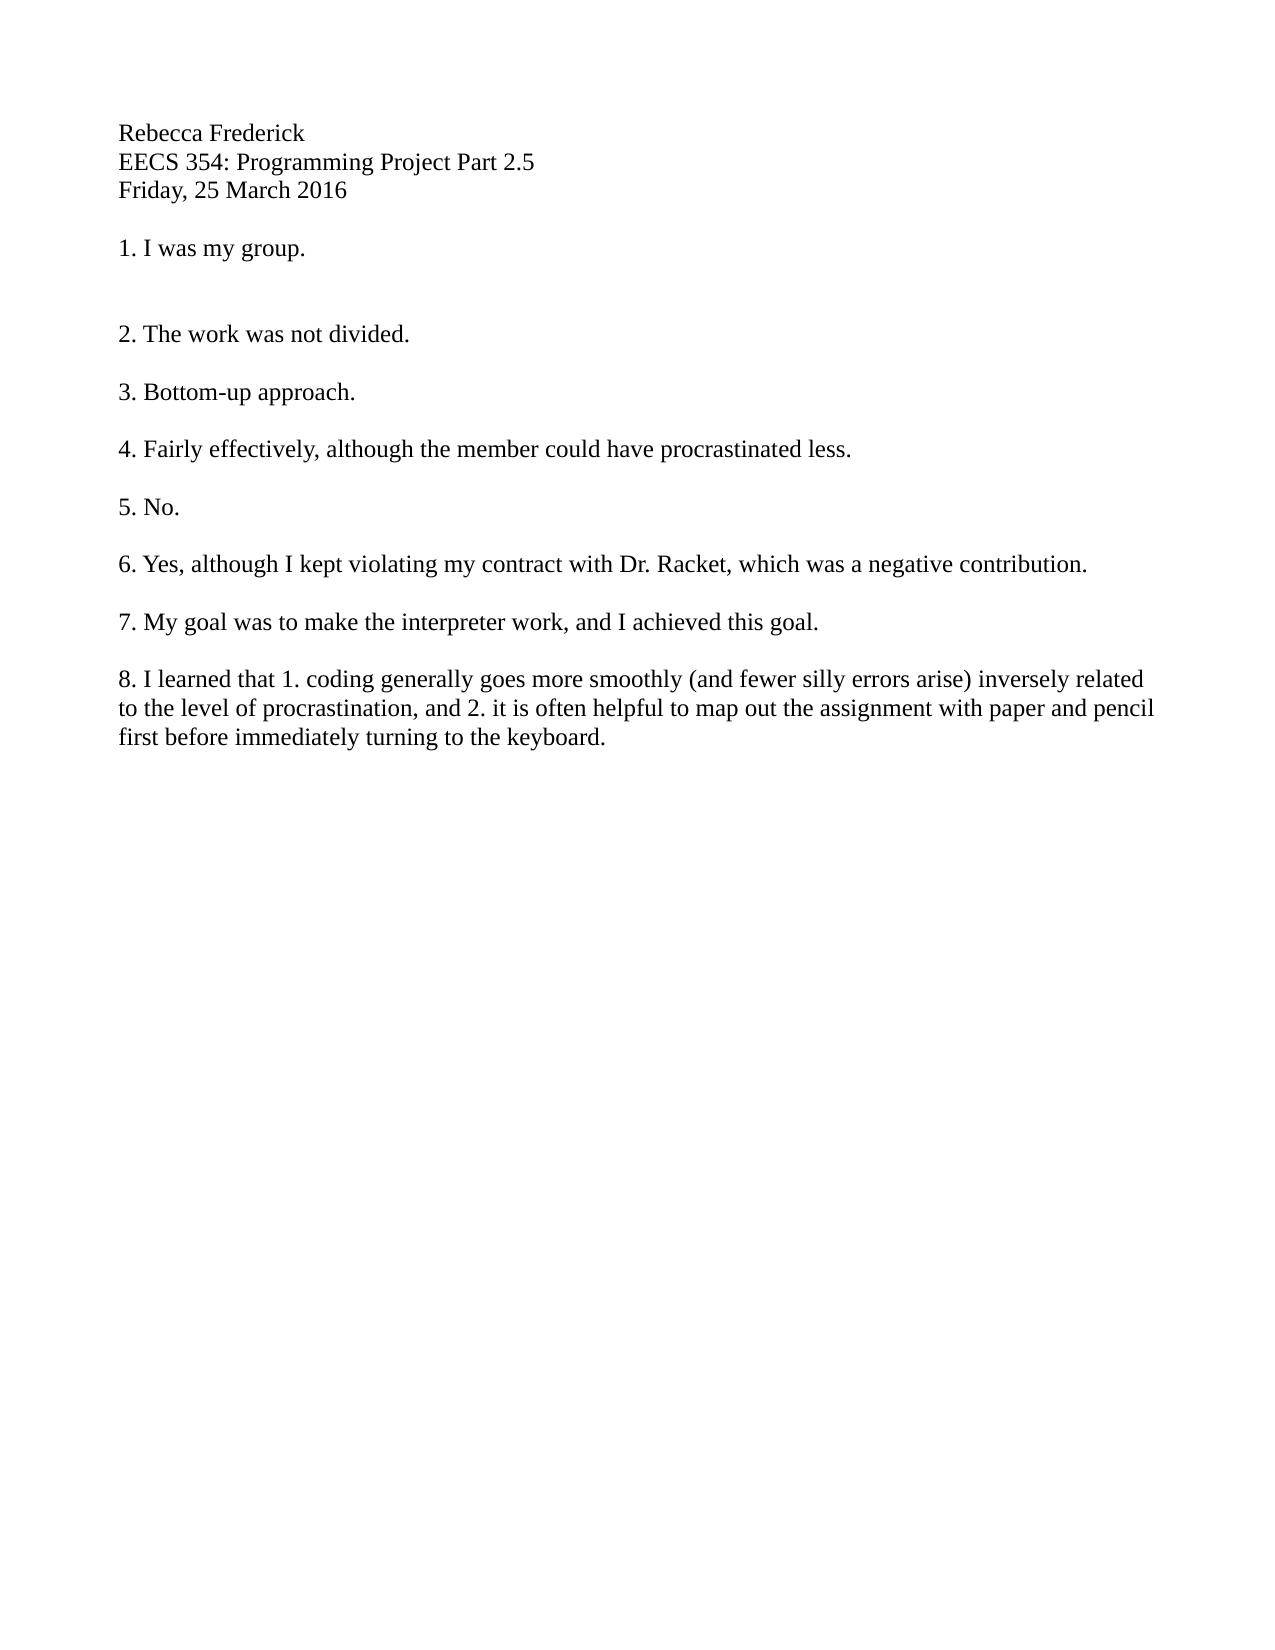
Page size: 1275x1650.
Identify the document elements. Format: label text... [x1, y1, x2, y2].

text 6. Yes, although I kept violating my contract with Dr. Racket, which was a negative contribution. [118, 549, 1157, 578]
text 8. I learned that 1. coding generally goes more smoothly (and fewer silly errors arise) inversely related [118, 664, 1157, 693]
text 1. I was my group. [118, 233, 1157, 262]
text EECS 354: Programming Project Part 2.5 [118, 147, 1157, 176]
text 7. My goal was to make the interpreter work, and I achieved this goal. [118, 607, 1157, 636]
text to the level of procrastination, and 2. it is often helpful to map out the assignment with paper and pencil first before immediately turning to the keyboard. [118, 693, 1157, 751]
text Friday, 25 March 2016 [118, 176, 1157, 204]
text 2. The work was not divided. [118, 319, 1157, 348]
text 4. Fairly effectively, although the member could have procrastinated less. [118, 434, 1157, 463]
text Rebecca Frederick [118, 118, 1157, 147]
text 5. No. [118, 492, 1157, 521]
text 3. Bottom-up approach. [118, 377, 1157, 406]
